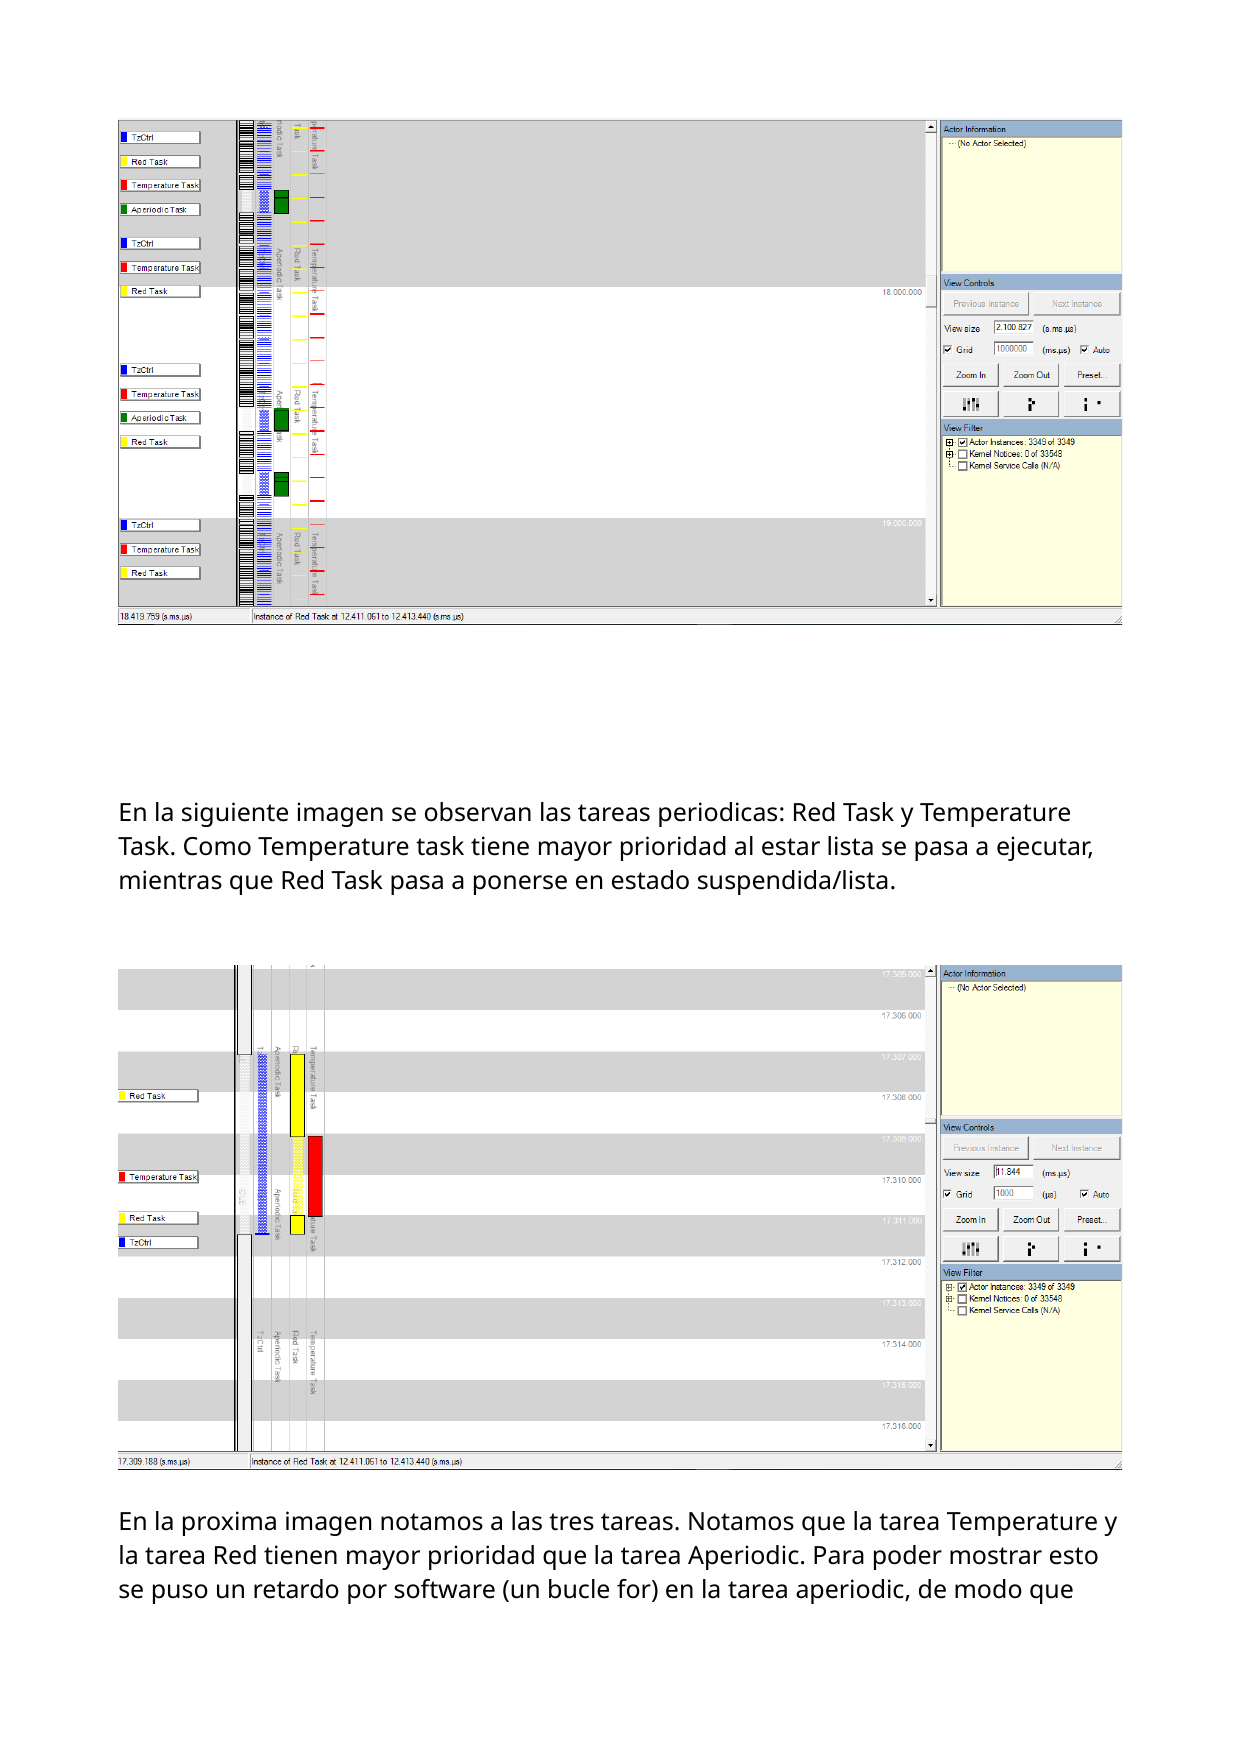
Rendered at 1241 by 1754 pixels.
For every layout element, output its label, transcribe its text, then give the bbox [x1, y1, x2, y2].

text En la siguiente imagen se observan las tareas periodicas: Red Task y Temperature Task. Como Temperature task tiene mayor prioridad al estar lista se pasa a ejecutar, mientras que Red Task pasa a ponerse en estado suspendida/lista. [118, 795, 1122, 897]
picture [118, 118, 1123, 625]
text En la proxima imagen notamos a las tres tareas. Notamos que la tarea Temperature y la tarea Red tienen mayor prioridad que la tarea Aperiodic. Para poder mostrar esto se puso un retardo por software (un bucle for) en la tarea aperiodic, de modo que [118, 1504, 1122, 1606]
picture [118, 965, 1123, 1470]
